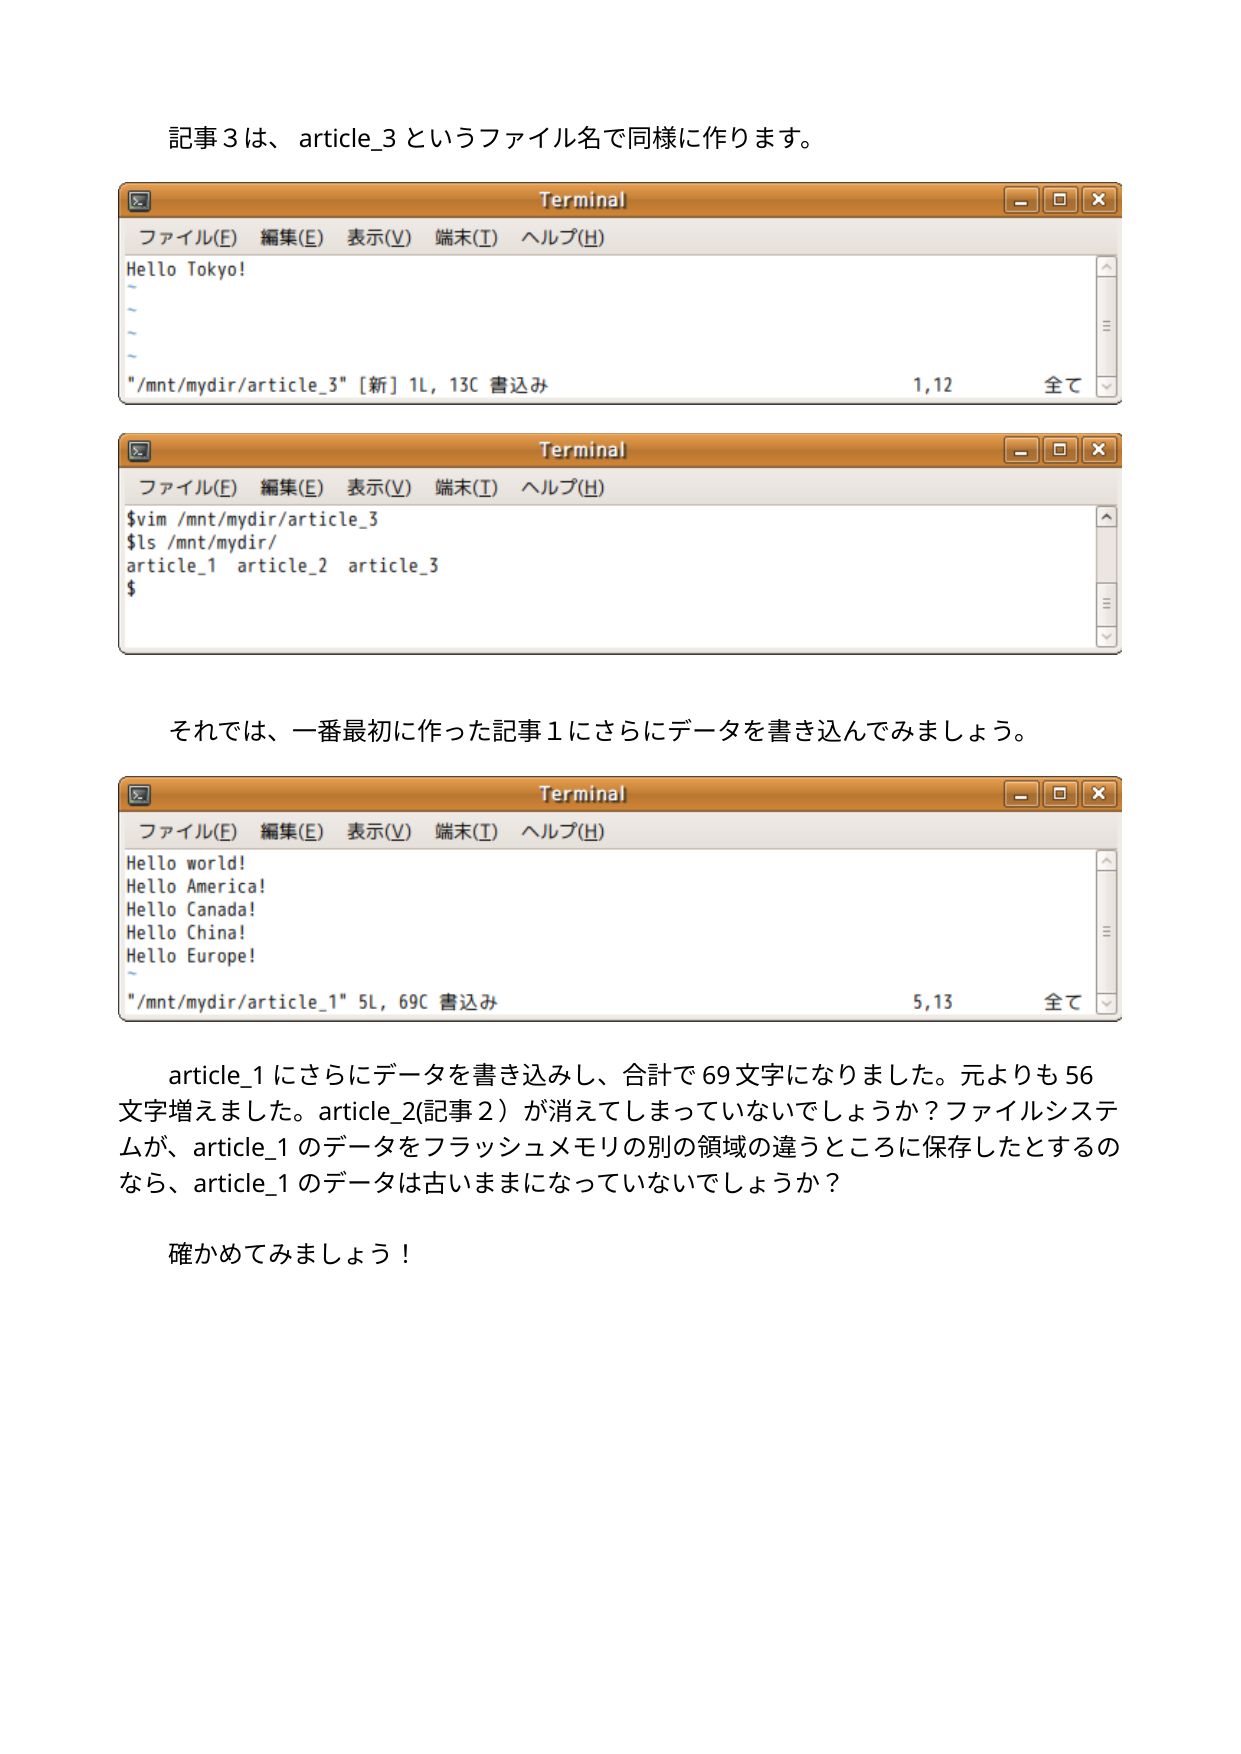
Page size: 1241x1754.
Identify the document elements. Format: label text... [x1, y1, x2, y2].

picture [118, 776, 1122, 1022]
text 確かめてみましょう！ [118, 1234, 1122, 1271]
text article_1 にさらにデータを書き込みし、合計で69文字になりました。元よりも56文字増えました。article_2(記事２）が消えてしまっていないでしょうか？ファイルシステムが、article_1 のデータをフラッシュメモリの別の領域の違うところに保存したとするのなら、article_1 のデータは古いままになっていないでしょうか？ [118, 1055, 1122, 1200]
text それでは、一番最初に作った記事１にさらにデータを書き込んでみましょう。 [118, 712, 1122, 748]
text 記事３は、 article_3 というファイル名で同様に作ります。 [118, 118, 1122, 154]
picture [118, 182, 1122, 405]
picture [118, 433, 1122, 655]
